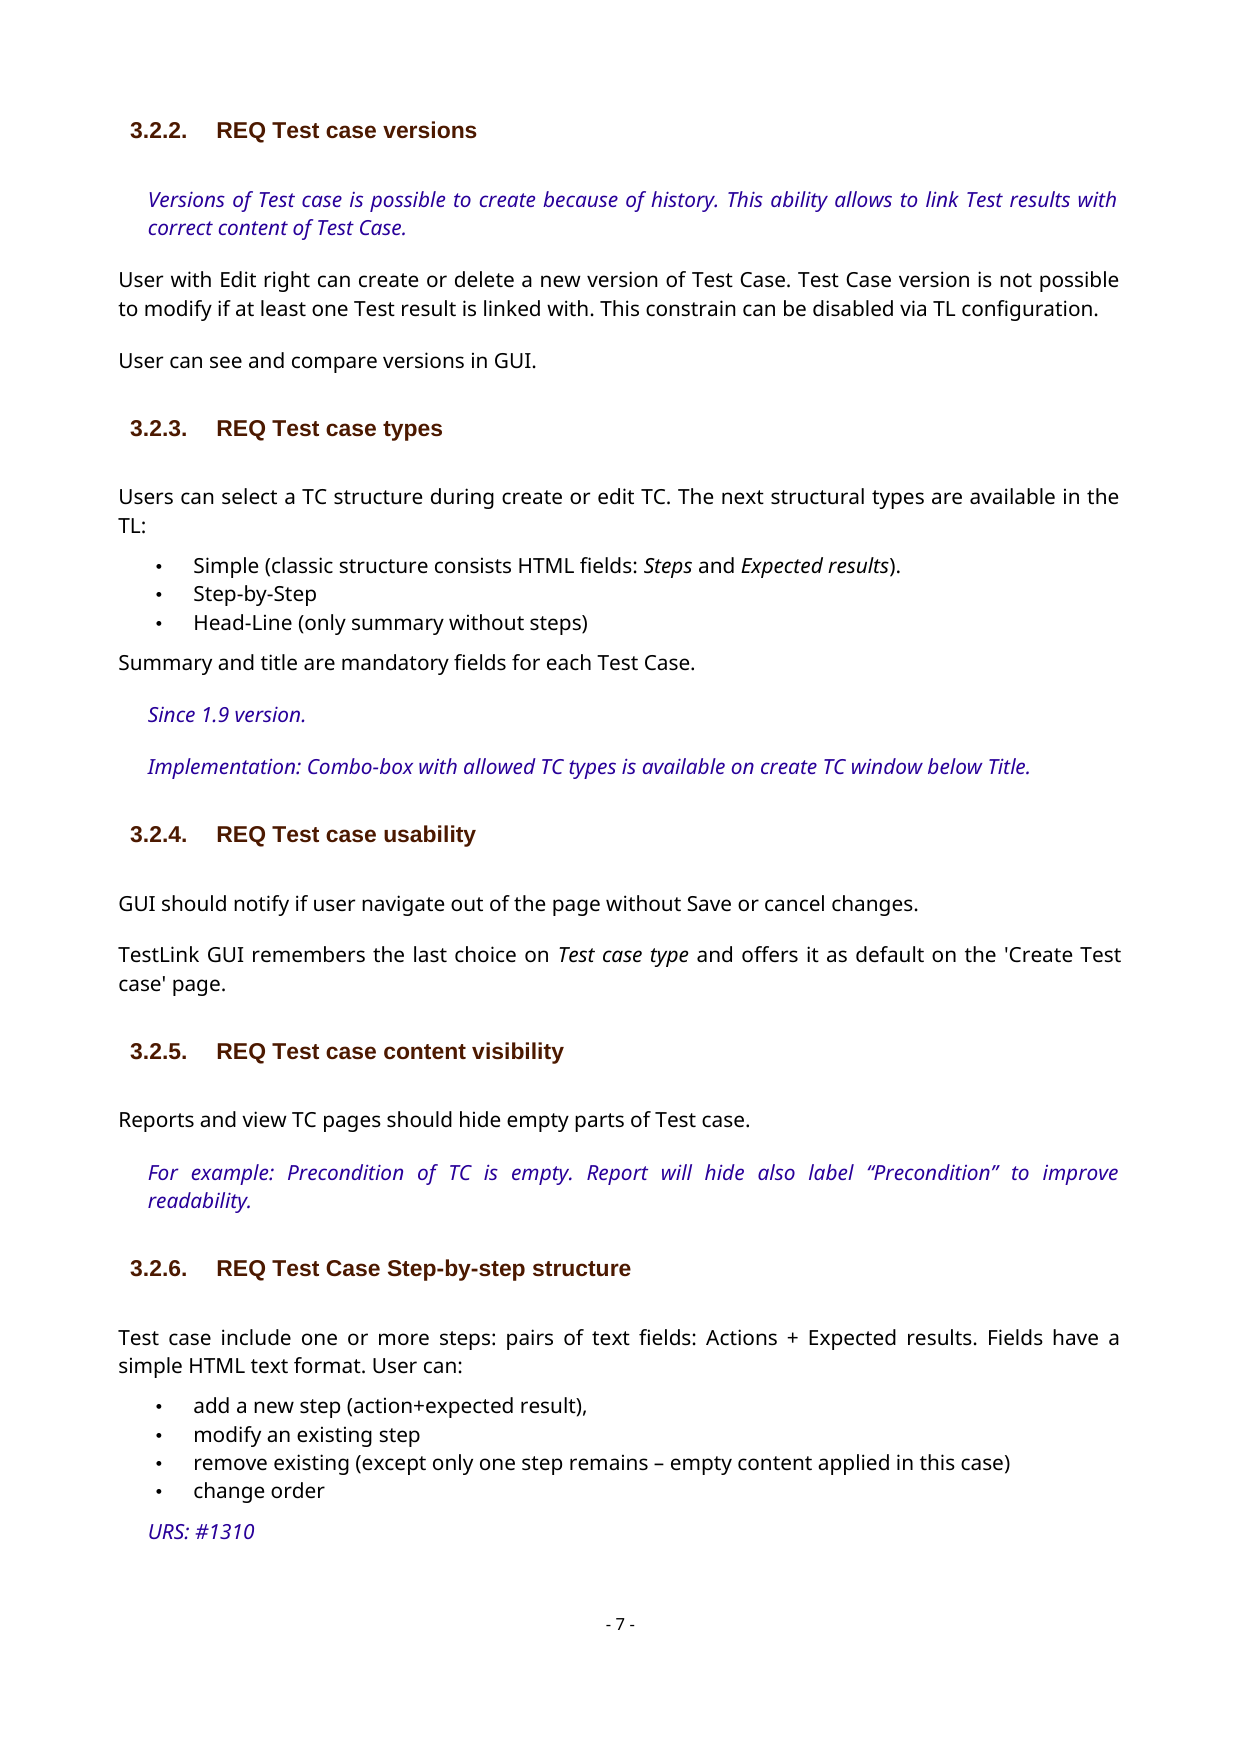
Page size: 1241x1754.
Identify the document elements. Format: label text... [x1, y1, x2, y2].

list change order [156, 1477, 1122, 1505]
subtitle REQ Test case content visibility [130, 1039, 1110, 1064]
subtitle REQ Test case versions [130, 118, 1110, 144]
text GUI should notify if user navigate out of the page without Save or cancel changes. [118, 889, 1122, 917]
subtitle REQ Test case usability [130, 822, 1110, 847]
subtitle REQ Test Case Step-by-step structure [130, 1256, 1110, 1281]
text Versions of Test case is possible to create because of history. This ability allows to link Test results with correct content of Test Case. [148, 185, 1122, 242]
list add a new step (action+expected result), [156, 1391, 1122, 1420]
list Step-by-Step [156, 579, 1122, 608]
text Implementation: Combo-box with allowed TC types is available on create TC window below Title. [148, 752, 1122, 781]
list Simple (classic structure consists HTML fields: Steps and Expected results). [156, 551, 1122, 579]
text TestLink GUI remembers the last choice on Test case type and offers it as default on the 'Create Test case' page. [118, 941, 1122, 997]
text Summary and title are mandatory fields for each Test Case. [118, 648, 1122, 677]
text User with Edit right can create or delete a new version of Test Case. Test Case version is not possible to modify if at least one Test result is linked with. This constrain can be disabled via TL configuration. [118, 265, 1122, 322]
subtitle REQ Test case types [130, 416, 1110, 441]
text Since 1.9 version. [148, 700, 1122, 728]
text Users can select a TC structure during create or edit TC. The next structural types are available in the TL: [118, 482, 1122, 539]
text For example: Precondition of TC is empty. Report will hide also label “Precondition” to improve readability. [148, 1158, 1122, 1214]
text User can see and compare versions in GUI. [118, 346, 1122, 374]
list modify an existing step [156, 1420, 1122, 1448]
list remove existing (except only one step remains – empty content applied in this case) [156, 1448, 1122, 1477]
list Head-Line (only summary without steps) [156, 608, 1122, 636]
text Reports and view TC pages should hide empty parts of Test case. [118, 1106, 1122, 1134]
text URS: #1310 [148, 1517, 1122, 1545]
text Test case include one or more steps: pairs of text fields: Actions + Expected results. Fields have a simple HTML text format. User can: [118, 1323, 1122, 1379]
